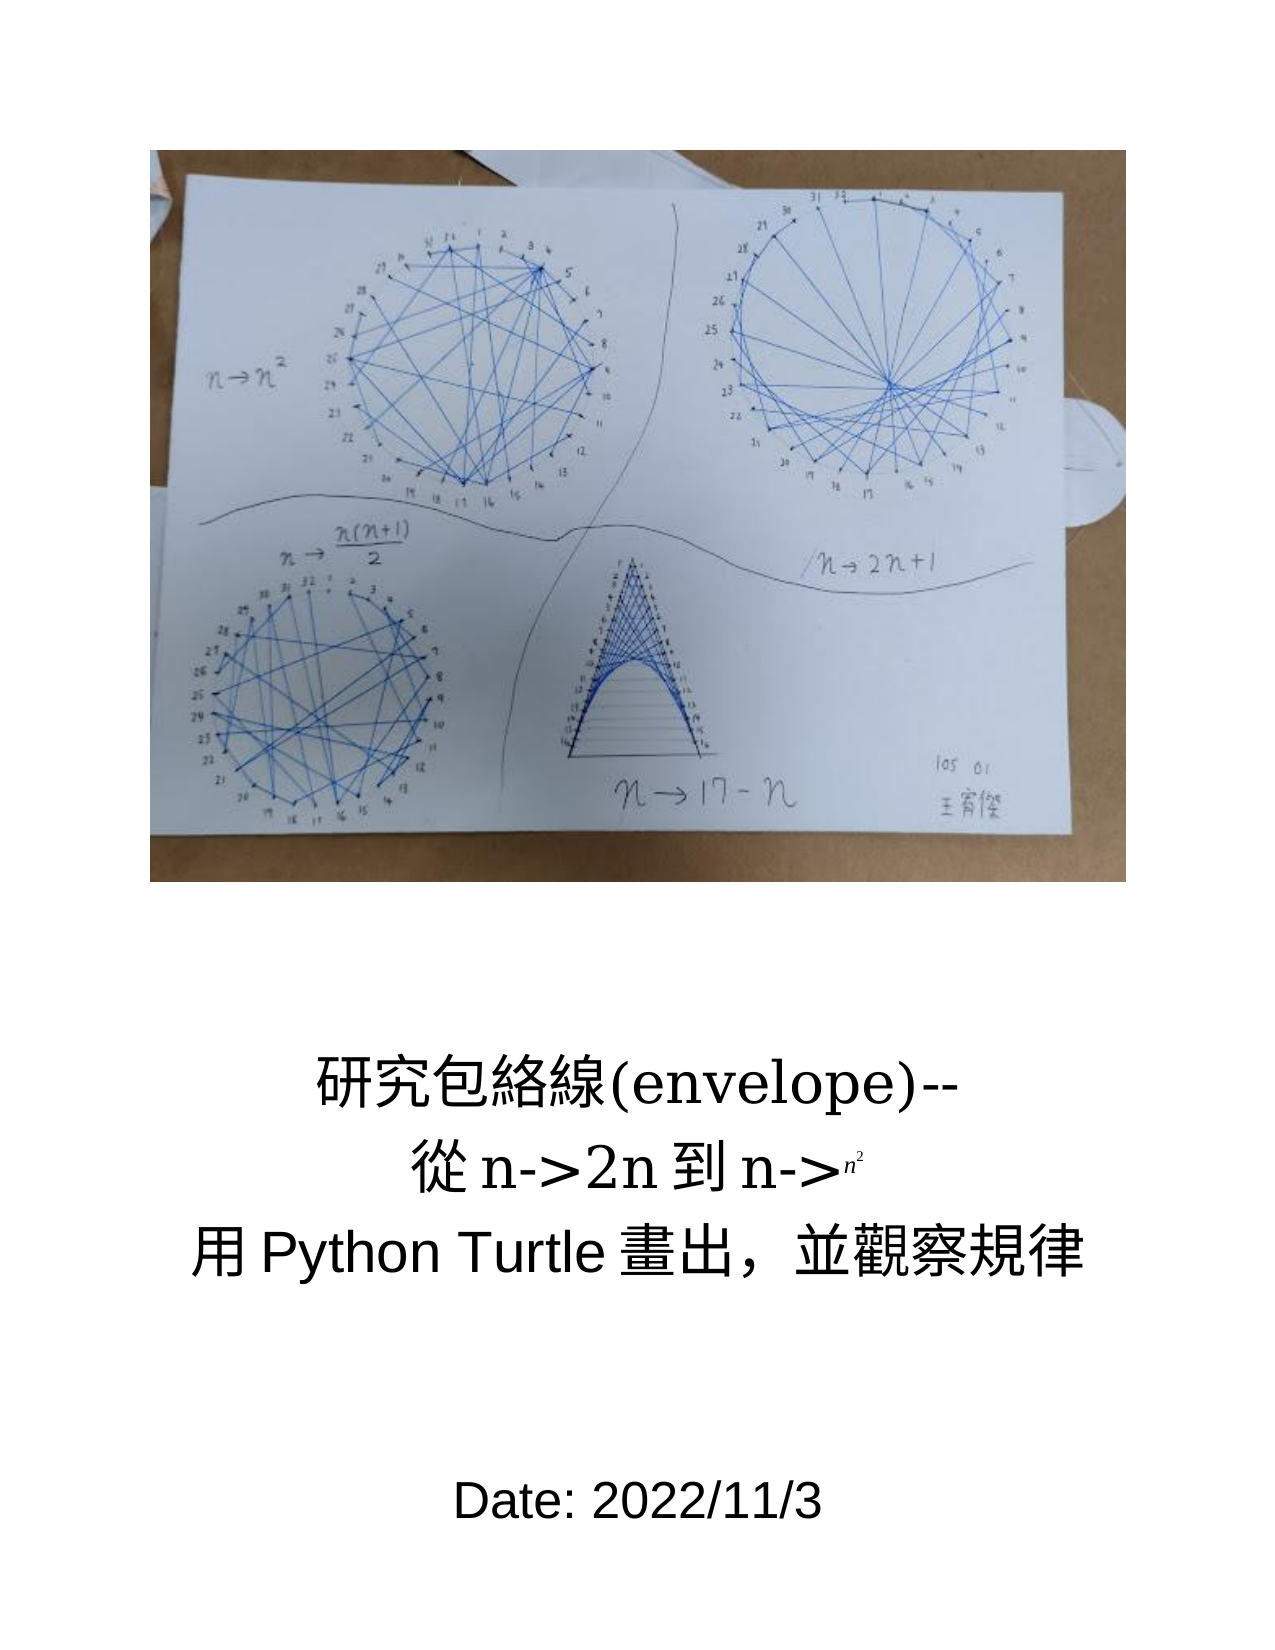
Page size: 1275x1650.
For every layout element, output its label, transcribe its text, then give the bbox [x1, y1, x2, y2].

text Date: 2022/11/3 [150, 1469, 1125, 1529]
text 用Python Turtle畫出，並觀察規律 [150, 1205, 1125, 1290]
text 從n->2n到n-> [150, 1121, 1125, 1205]
picture [150, 150, 1126, 882]
text 研究包絡線(envelope)-- [150, 1036, 1125, 1121]
